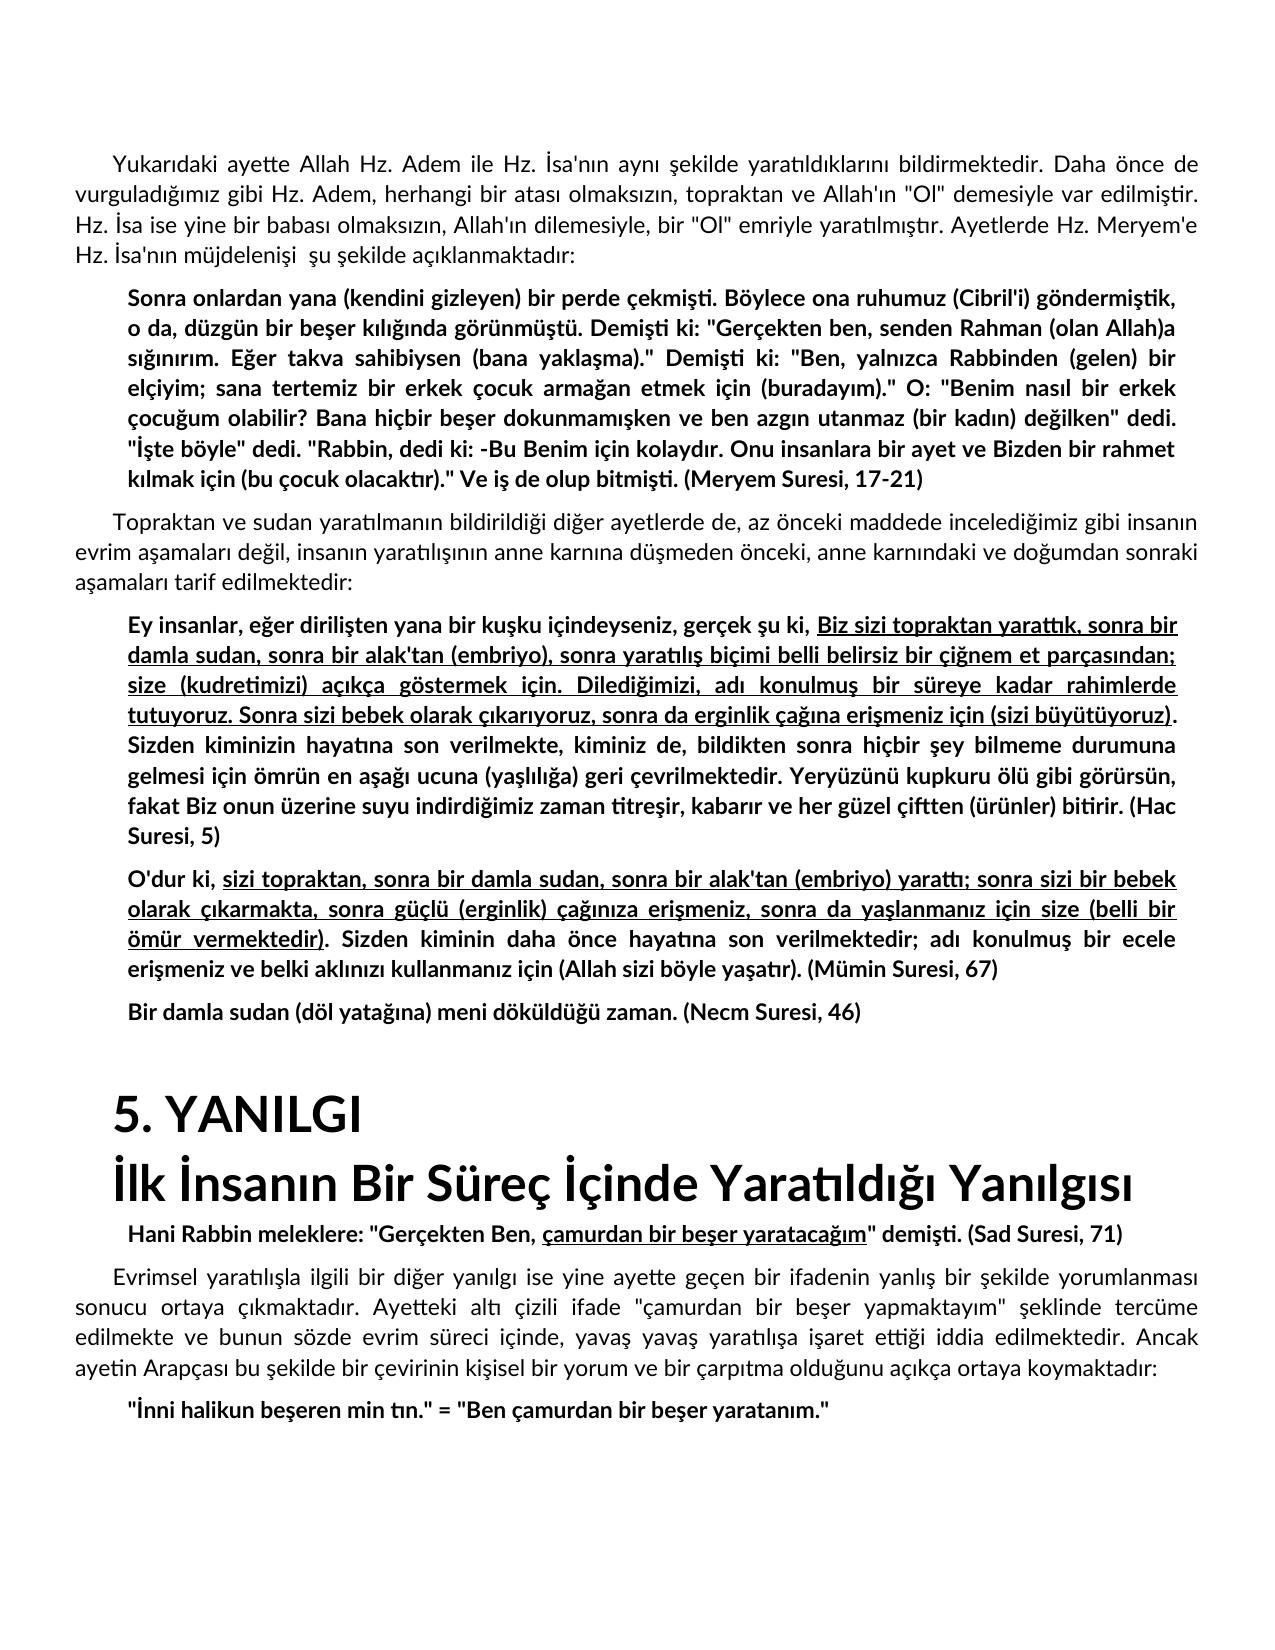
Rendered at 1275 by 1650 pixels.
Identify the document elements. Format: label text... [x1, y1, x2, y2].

text Evrimsel yaratılışla ilgili bir diğer yanılgı ise yine ayette geçen bir ifadenin yanlış bir şekilde yorumlanması sonucu ortaya çıkmaktadır. Ayetteki altı çizili ifade "çamurdan bir beşer yapmaktayım" şeklinde tercüme edilmekte ve bunun sözde evrim süreci içinde, yavaş yavaş yaratılışa işaret ettiği iddia edilmektedir. Ancak ayetin Arapçası bu şekilde bir çevirinin kişisel bir yorum ve bir çarpıtma olduğunu açıkça ortaya koymaktadır: [75, 1263, 1200, 1381]
text ömür vermektedir). Sizden kiminin daha önce hayatına son verilmektedir; adı konulmuş bir ecele erişmeniz ve belki aklınızı kullanmanız için (Allah sizi böyle yaşatır). (Mümin Suresi, 67) [127, 920, 1177, 983]
text Topraktan ve sudan yaratılmanın bildirildiği diğer ayetlerde de, az önceki maddede incelediğimiz gibi insanın evrim aşamaları değil, insanın yaratılışının anne karnına düşmeden önceki, anne karnındaki ve doğumdan sonraki aşamaları tarif edilmektedir: [75, 507, 1200, 595]
text "İnni halikun beşeren min tın." = "Ben çamurdan bir beşer yaratanım." [127, 1396, 1177, 1423]
text Ey insanlar, eğer dirilişten yana bir kuşku içindeyseniz, gerçek şu ki, Biz sizi topraktan yarattık, sonra bir damla sudan, sonra bir alak'tan (embriyo), sonra yaratılış biçimi belli belirsiz bir çiğnem et parçasından; size (kudretimizi) açıkça göstermek için. Dilediğimizi, adı konulmuş bir süreye kadar rahimlerde [127, 610, 1177, 695]
text tutuyoruz. Sonra sizi bebek olarak çıkarıyoruz, sonra da erginlik çağına erişmeniz için (sizi büyütüyoruz). Sizden kiminizin hayatına son verilmekte, kiminiz de, bildikten sonra hiçbir şey bilmeme durumuna gelmesi için ömrün en aşağı ucuna (yaşlılığa) geri çevrilmektedir. Yeryüzünü kupkuru ölü gibi görürsün, fakat Biz onun üzerine suyu indirdiğimiz zaman titreşir, kabarır ve her güzel çiftten (ürünler) bitirir. (Hac Suresi, 5) [127, 696, 1177, 849]
text Yukarıdaki ayette Allah Hz. Adem ile Hz. İsa'nın aynı şekilde yaratıldıklarını bildirmektedir. Daha önce de vurguladığımız gibi Hz. Adem, herhangi bir atası olmaksızın, topraktan ve Allah'ın "Ol" demesiyle var edilmiştir. Hz. İsa ise yine bir babası olmaksızın, Allah'ın dilemesiyle, bir "Ol" emriyle yaratılmıştır. Ayetlerde Hz. Meryem'e Hz. İsa'nın müjdelenişi şu şekilde açıklanmaktadır: [75, 150, 1200, 268]
text O'dur ki, sizi topraktan, sonra bir damla sudan, sonra bir alak'tan (embriyo) yarattı; sonra sizi bir bebek olarak çıkarmakta, sonra güçlü (erginlik) çağınıza erişmeniz, sonra da yaşlanmanız için size (belli bir [127, 864, 1177, 919]
subtitle 5. YANILGI [112, 1083, 1200, 1143]
text Sonra onlardan yana (kendini gizleyen) bir perde çekmişti. Böylece ona ruhumuz (Cibril'i) göndermiştik, o da, düzgün bir beşer kılığında görünmüştü. Demişti ki: "Gerçekten ben, senden Rahman (olan Allah)a sığınırım. Eğer takva sahibiysen (bana yaklaşma)." Demişti ki: "Ben, yalnızca Rabbinden (gelen) bir elçiyim; sana tertemiz bir erkek çocuk armağan etmek için (buradayım)." O: "Benim nasıl bir erkek çocuğum olabilir? Bana hiçbir beşer dokunmamışken ve ben azgın utanmaz (bir kadın) değilken" dedi. "İşte böyle" dedi. "Rabbin, dedi ki: -Bu Benim için kolaydır. Onu insanlara bir ayet ve Bizden bir rahmet kılmak için (bu çocuk olacaktır)." Ve iş de olup bitmişti. (Meryem Suresi, 17-21) [127, 283, 1177, 492]
subtitle İlk İnsanın Bir Süreç İçinde Yaratıldığı Yanılgısı [112, 1152, 1200, 1212]
text Hani Rabbin meleklere: "Gerçekten Ben, çamurdan bir beşer yaratacağım" demişti. (Sad Suresi, 71) [127, 1220, 1177, 1247]
text Bir damla sudan (döl yatağına) meni döküldüğü zaman. (Necm Suresi, 46) [127, 998, 1177, 1025]
